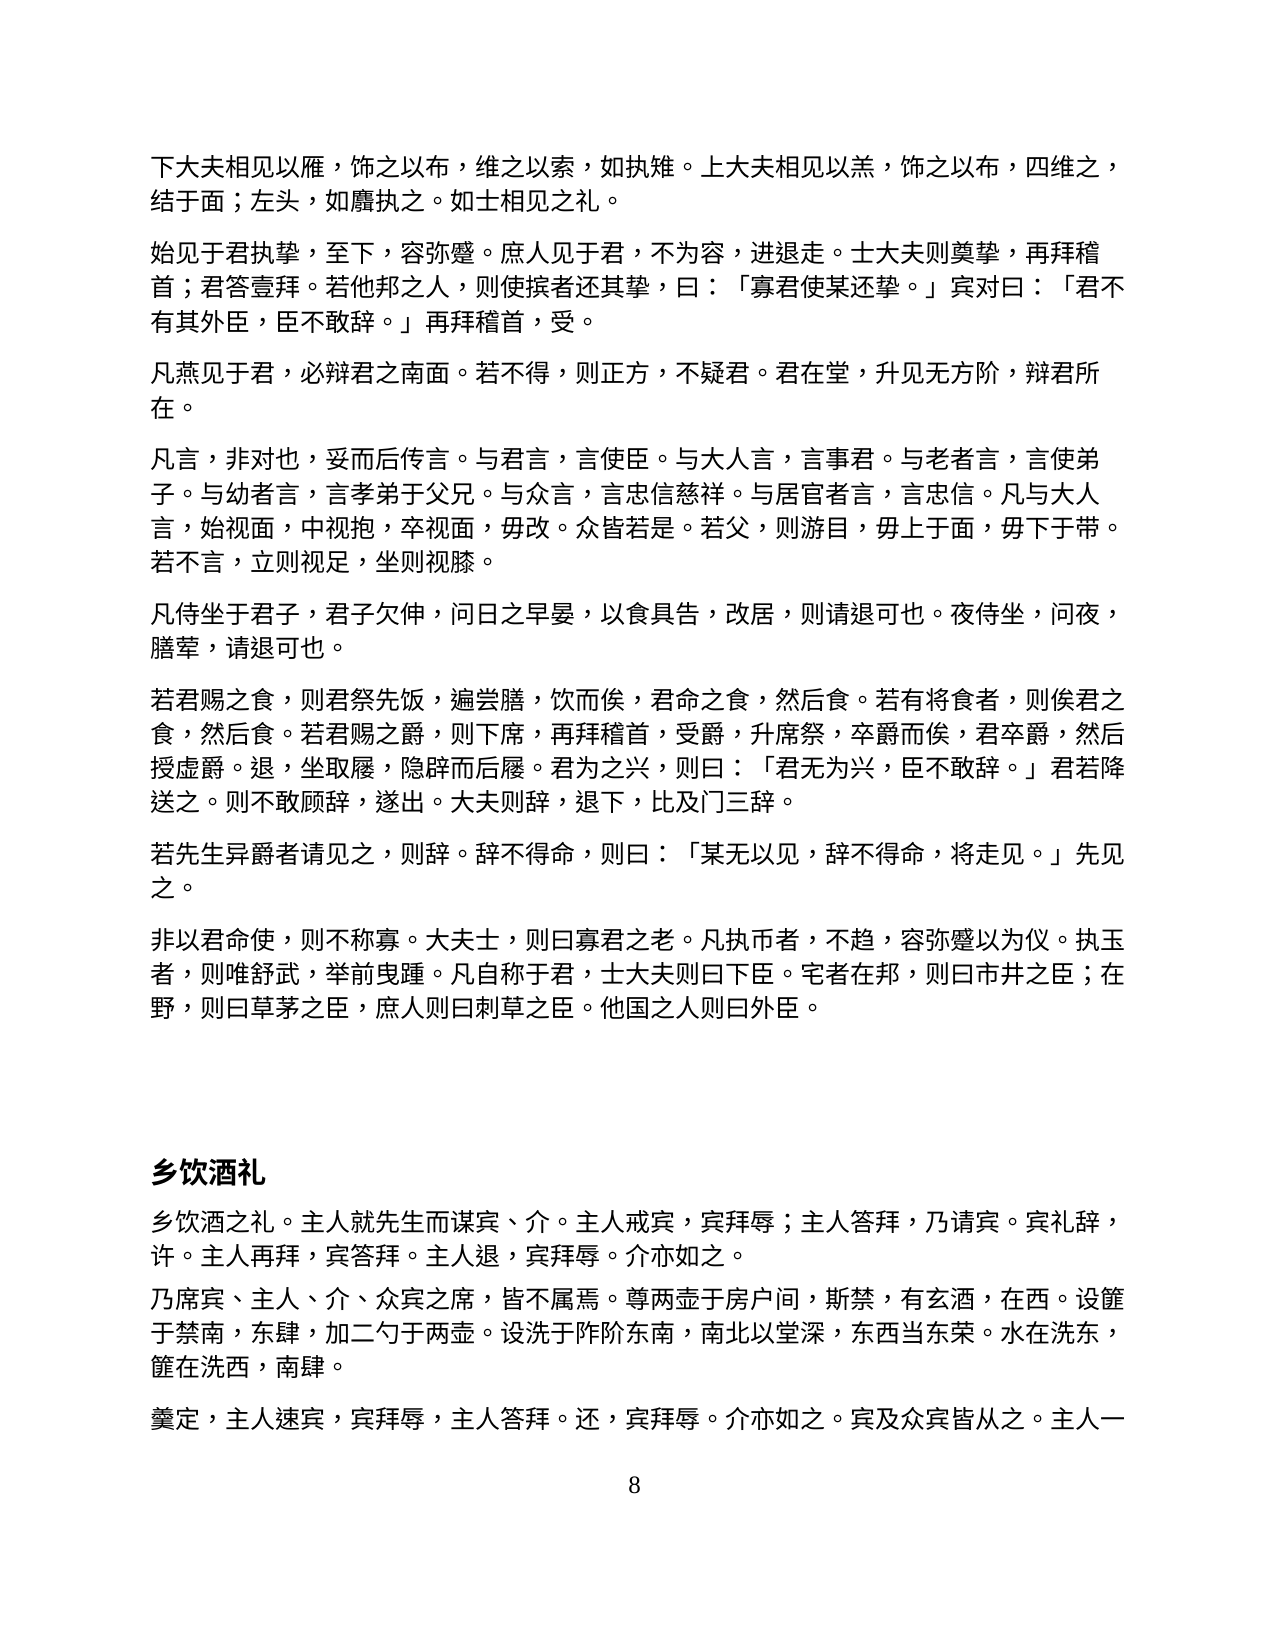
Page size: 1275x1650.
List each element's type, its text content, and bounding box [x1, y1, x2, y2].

text 若先生异爵者请见之，则辞。辞不得命，则曰：「某无以见，辞不得命，将走见。」先见之。 [150, 837, 1125, 905]
text 若君赐之食，则君祭先饭，遍尝膳，饮而俟，君命之食，然后食。若有将食者，则俟君之食，然后食。若君赐之爵，则下席，再拜稽首，受爵，升席祭，卒爵而俟，君卒爵，然后授虚爵。退，坐取屦，隐辟而后屦。君为之兴，则曰：「君无为兴，臣不敢辞。」君若降送之。则不敢顾辞，遂出。大夫则辞，退下，比及门三辞。 [150, 682, 1125, 819]
subtitle 乡饮酒礼 [150, 1152, 1125, 1192]
text 羹定，主人速宾，宾拜辱，主人答拜。还，宾拜辱。介亦如之。宾及众宾皆从之。主人一 [150, 1401, 1125, 1436]
text 乃席宾、主人、介、众宾之席，皆不属焉。尊两壶于房户间，斯禁，有玄酒，在西。设篚于禁南，东肆，加二勺于两壶。设洗于阼阶东南，南北以堂深，东西当东荣。水在洗东，篚在洗西，南肆。 [150, 1281, 1125, 1383]
text 下大夫相见以雁，饰之以布，维之以索，如执雉。上大夫相见以羔，饰之以布，四维之，结于面；左头，如麛执之。如士相见之礼。 [150, 150, 1125, 218]
text 凡言，非对也，妥而后传言。与君言，言使臣。与大人言，言事君。与老者言，言使弟子。与幼者言，言孝弟于父兄。与众言，言忠信慈祥。与居官者言，言忠信。凡与大人言，始视面，中视抱，卒视面，毋改。众皆若是。若父，则游目，毋上于面，毋下于带。若不言，立则视足，坐则视膝。 [150, 442, 1125, 578]
text 乡饮酒之礼。主人就先生而谋宾、介。主人戒宾，宾拜辱；主人答拜，乃请宾。宾礼辞，许。主人再拜，宾答拜。主人退，宾拜辱。介亦如之。 [150, 1204, 1125, 1272]
text 凡侍坐于君子，君子欠伸，问日之早晏，以食具告，改居，则请退可也。夜侍坐，问夜，膳荤，请退可也。 [150, 596, 1125, 664]
text 非以君命使，则不称寡。大夫士，则曰寡君之老。凡执币者，不趋，容弥蹙以为仪。执玉者，则唯舒武，举前曳踵。凡自称于君，士大夫则曰下臣。宅者在邦，则曰市井之臣；在野，则曰草茅之臣，庶人则曰刺草之臣。他国之人则曰外臣。 [150, 923, 1125, 1025]
text 凡燕见于君，必辩君之南面。若不得，则正方，不疑君。君在堂，升见无方阶，辩君所在。 [150, 356, 1125, 424]
text 始见于君执挚，至下，容弥蹙。庶人见于君，不为容，进退走。士大夫则奠挚，再拜稽首；君答壹拜。若他邦之人，则使摈者还其挚，曰：「寡君使某还挚。」宾对曰：「君不有其外臣，臣不敢辞。」再拜稽首，受。 [150, 236, 1125, 338]
